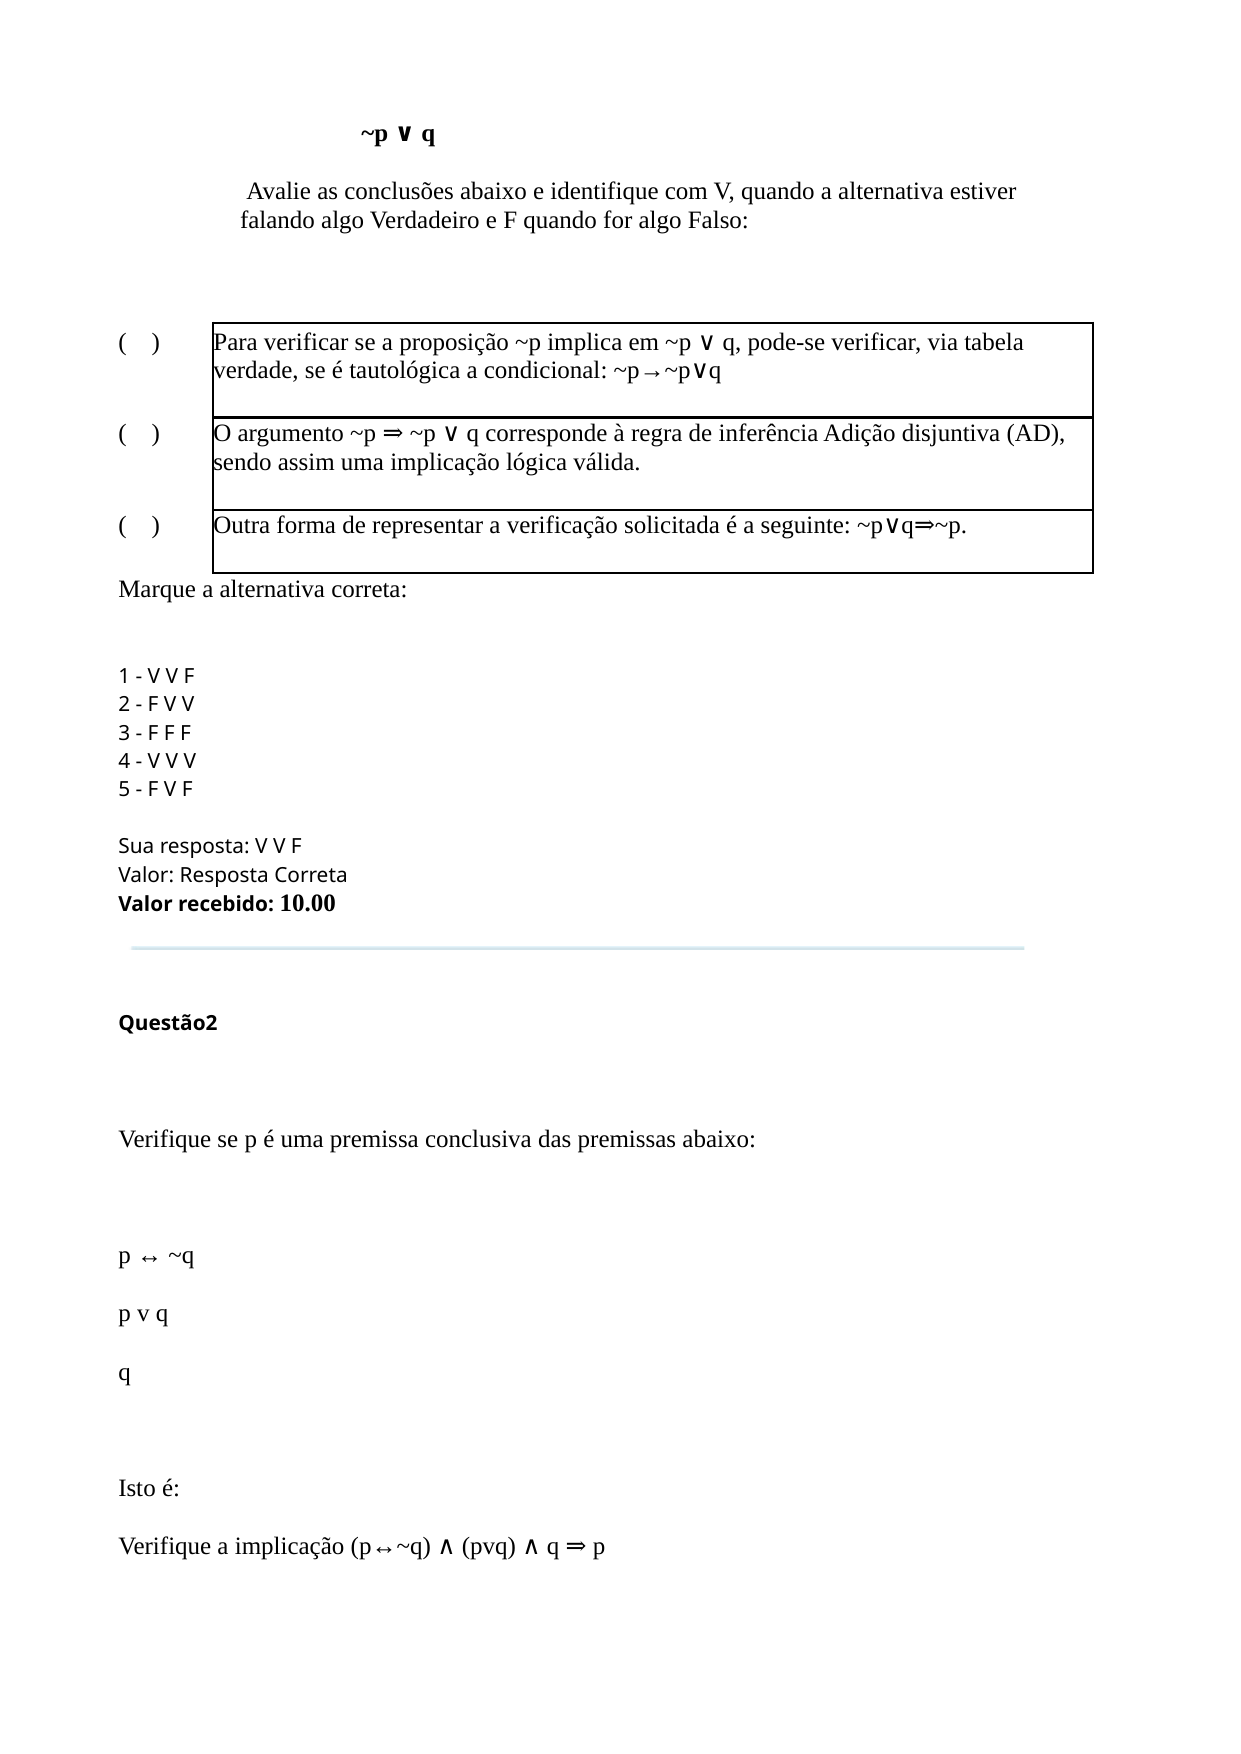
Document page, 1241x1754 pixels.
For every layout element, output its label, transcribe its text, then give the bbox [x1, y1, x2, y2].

table_cell [118, 950, 1087, 979]
table_cell [1087, 860, 1093, 888]
table_cell ~p ∨ q Avalie as conclusões abaixo e identifique com V, quando a alternativa estiver falando algo Verdadeiro e F quando for algo Falso: [118, 118, 1093, 322]
table_cell [118, 1037, 1087, 1066]
table_cell [1087, 632, 1093, 661]
table_cell [1087, 832, 1093, 860]
table_cell 4 - V V V [118, 746, 1087, 774]
table_cell 2 - F V V [118, 689, 1087, 718]
table_cell ( ) [118, 416, 212, 508]
table_cell 3 - F F F [118, 718, 1087, 746]
table_cell [1087, 950, 1093, 979]
table_cell [118, 632, 1087, 661]
table_cell Valor: Resposta Correta [118, 860, 1087, 888]
table_cell Sua resposta: V V F [118, 832, 1087, 860]
picture [118, 946, 1025, 950]
table_cell [118, 979, 1087, 1007]
table_cell 1 - V V F [118, 661, 1087, 689]
table_cell Valor recebido: 10.00 [118, 889, 1087, 950]
table_cell [1087, 1037, 1093, 1066]
table_cell Verifique se p é uma premissa conclusiva das premissas abaixo: p ↔ ~q p v q q Isto é: Verifique a implicação (p↔~q) ∧ (pvq) ∧ q ⇒ p [118, 1066, 1093, 1590]
table_cell [1087, 775, 1093, 803]
table_cell [1087, 979, 1093, 1007]
table_cell [1087, 803, 1093, 832]
table_cell [1087, 689, 1093, 718]
table_cell 5 - F V F [118, 775, 1087, 803]
table_cell [118, 803, 1087, 832]
table_cell Questão2 [118, 1008, 1093, 1037]
table_cell [1087, 718, 1093, 746]
table_cell [1087, 746, 1093, 774]
table_cell [1087, 661, 1093, 689]
table_cell Outra forma de representar a verificação solicitada é a seguinte: ~p∨q⇒~p. [214, 511, 1092, 572]
table_cell O argumento ~p ⇒ ~p ∨ q corresponde à regra de inferência Adição disjuntiva (AD), sendo assim uma implicação lógica válida. [214, 419, 1092, 508]
table_cell Marque a alternativa correta: [118, 572, 1093, 632]
table_cell ( ) [118, 509, 212, 572]
table_header ( ) [118, 322, 212, 416]
table_header Para verificar se a proposição ~p implica em ~p ∨ q, pode-se verificar, via tabela verdade, se é tautológica a condicional: ~p→~p∨q [214, 324, 1092, 416]
table_cell [1087, 889, 1093, 950]
